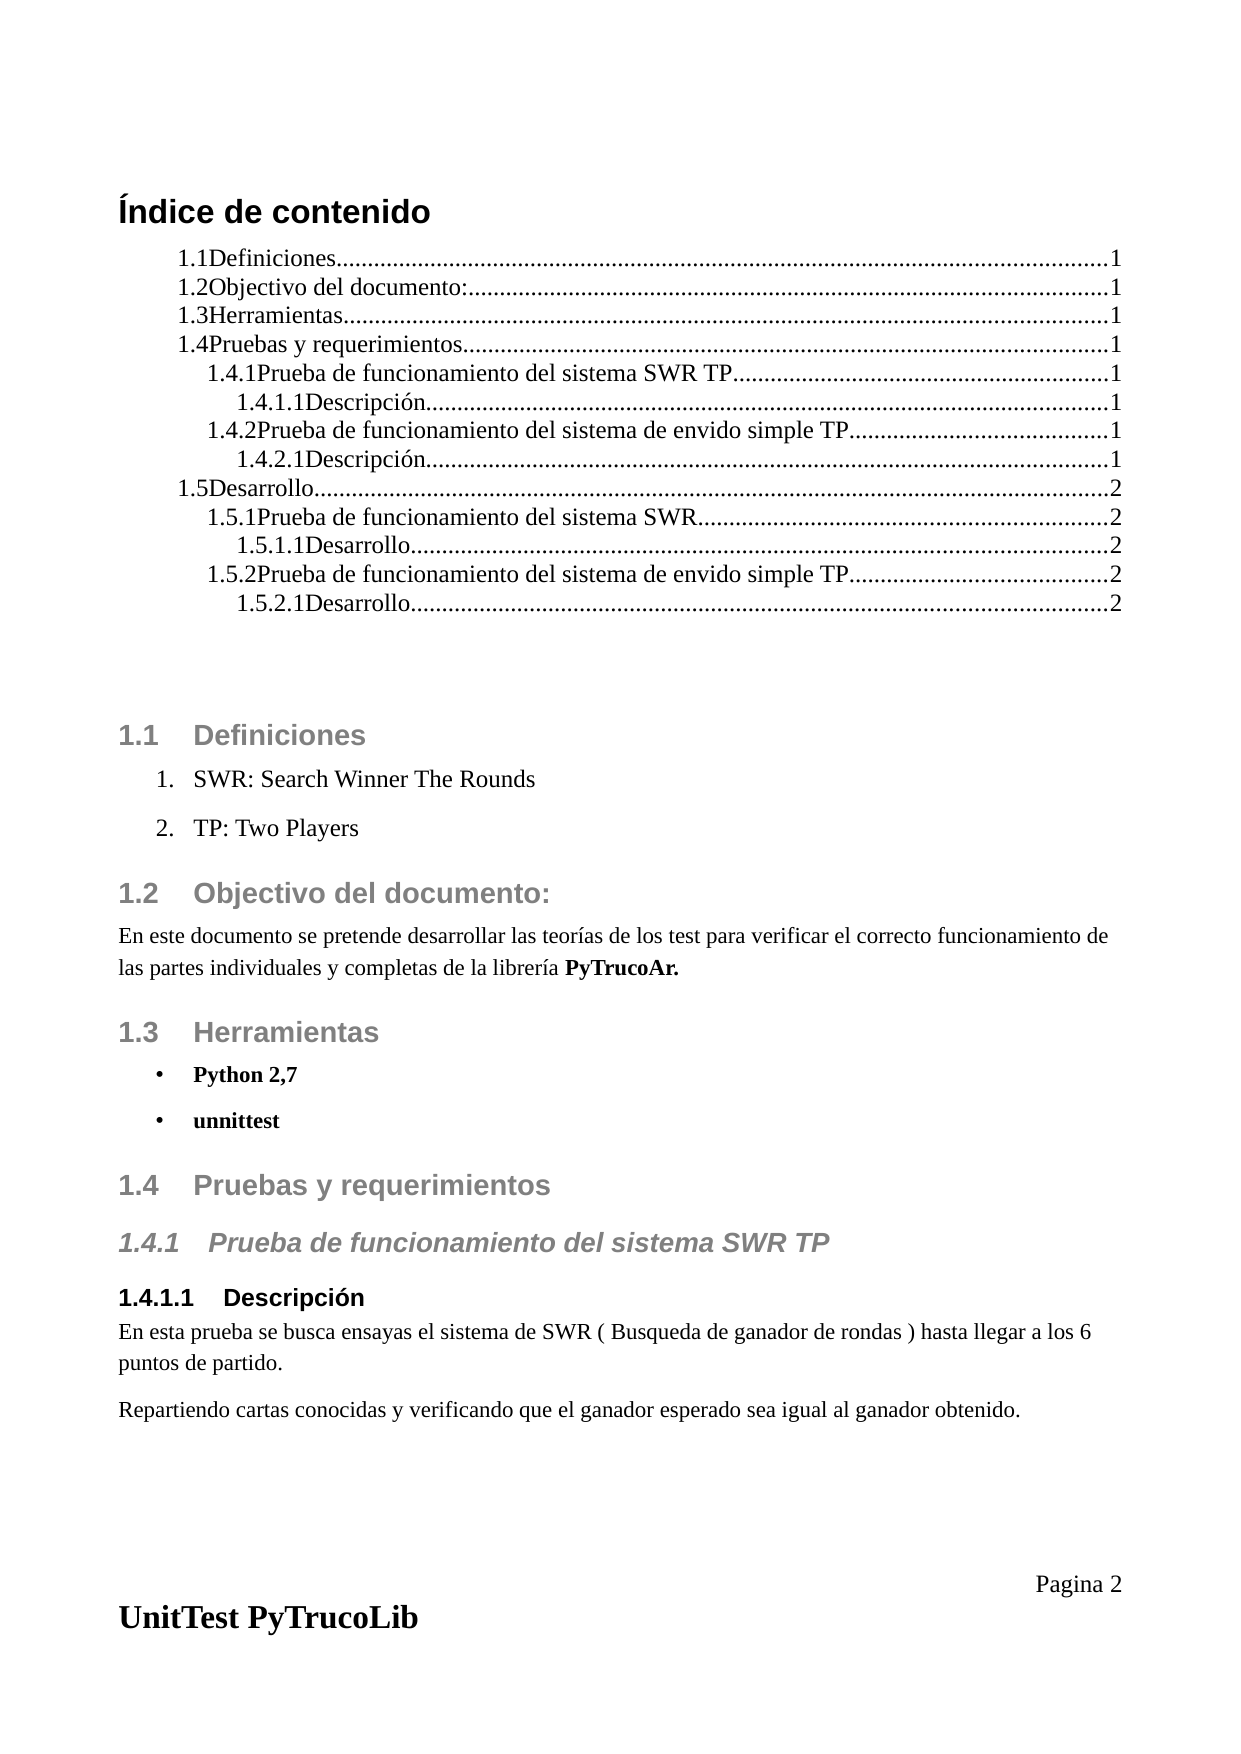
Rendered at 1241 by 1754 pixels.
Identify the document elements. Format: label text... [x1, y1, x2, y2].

text 1.3Herramientas 1 [177, 301, 1122, 329]
text 1.4.2Prueba de funcionamiento del sistema de envido simple TP 1 [207, 416, 1122, 444]
text Repartiendo cartas conocidas y verificando que el ganador esperado sea igual al ganador obtenido. [118, 1396, 1122, 1422]
subtitle Herramientas [118, 1015, 1122, 1048]
text 1.2Objectivo del documento: 1 [177, 272, 1122, 301]
subtitle Prueba de funcionamiento del sistema SWR TP [118, 1226, 1122, 1258]
text 1.4.1.1Descripción 1 [236, 387, 1122, 416]
list unnittest [156, 1107, 1122, 1133]
subtitle Índice de contenido [118, 192, 1122, 231]
subtitle Pruebas y requerimientos [118, 1168, 1122, 1201]
text 1.5.2.1Desarrollo 2 [236, 588, 1122, 617]
list TP: Two Players [156, 813, 1122, 842]
text En este documento se pretende desarrollar las teorías de los test para verificar el correcto funcionamiento de las partes individuales y completas de la librería PyTrucoAr. [118, 922, 1122, 980]
text 1.5.1.1Desarrollo 2 [236, 531, 1122, 559]
subtitle Descripción [118, 1283, 1122, 1312]
subtitle Objectivo del documento: [118, 876, 1122, 910]
text 1.5.2Prueba de funcionamiento del sistema de envido simple TP 2 [207, 559, 1122, 588]
text 1.4.2.1Descripción 1 [236, 444, 1122, 473]
text En esta prueba se busca ensayas el sistema de SWR ( Busqueda de ganador de rondas ) hasta llegar a los 6 puntos de partido. [118, 1318, 1122, 1376]
list Python 2,7 [156, 1061, 1122, 1087]
text 1.4Pruebas y requerimientos 1 [177, 329, 1122, 358]
subtitle Definiciones [118, 718, 1122, 751]
text 1.5Desarrollo 2 [177, 473, 1122, 502]
text 1.1Definiciones 1 [177, 243, 1122, 272]
list SWR: Search Winner The Rounds [156, 764, 1122, 792]
text 1.4.1Prueba de funcionamiento del sistema SWR TP 1 [207, 358, 1122, 387]
text 1.5.1Prueba de funcionamiento del sistema SWR 2 [207, 502, 1122, 531]
